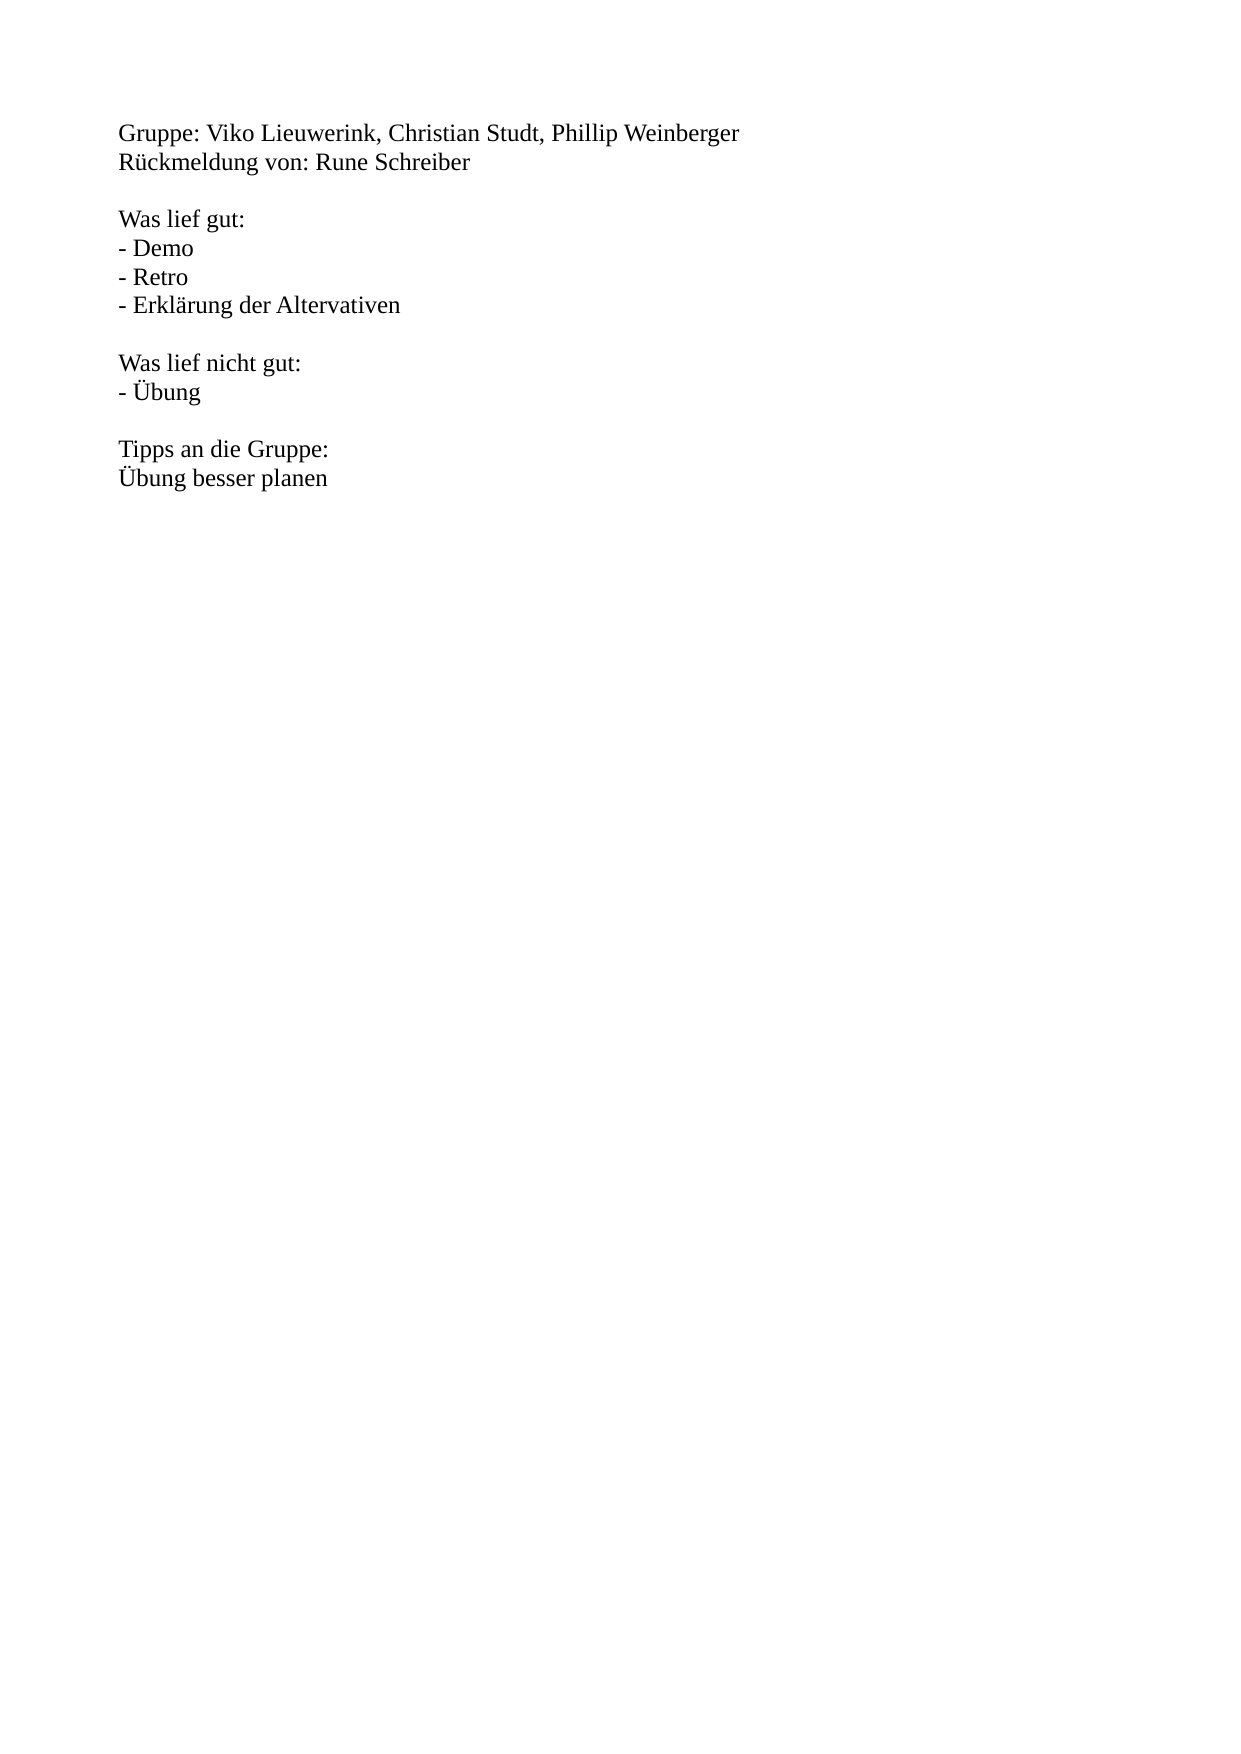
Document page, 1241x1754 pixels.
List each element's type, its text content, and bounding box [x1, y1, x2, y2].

text Was lief gut: [118, 204, 1122, 233]
text Übung besser planen [118, 463, 1122, 492]
text - Demo [118, 233, 1122, 262]
text - Übung [118, 377, 1122, 406]
text Tipps an die Gruppe: [118, 434, 1122, 463]
text Gruppe: Viko Lieuwerink, Christian Studt, Phillip Weinberger [118, 118, 1122, 147]
text - Retro [118, 262, 1122, 291]
text Rückmeldung von: Rune Schreiber [118, 147, 1122, 176]
text - Erklärung der Altervativen [118, 291, 1122, 319]
text Was lief nicht gut: [118, 348, 1122, 377]
